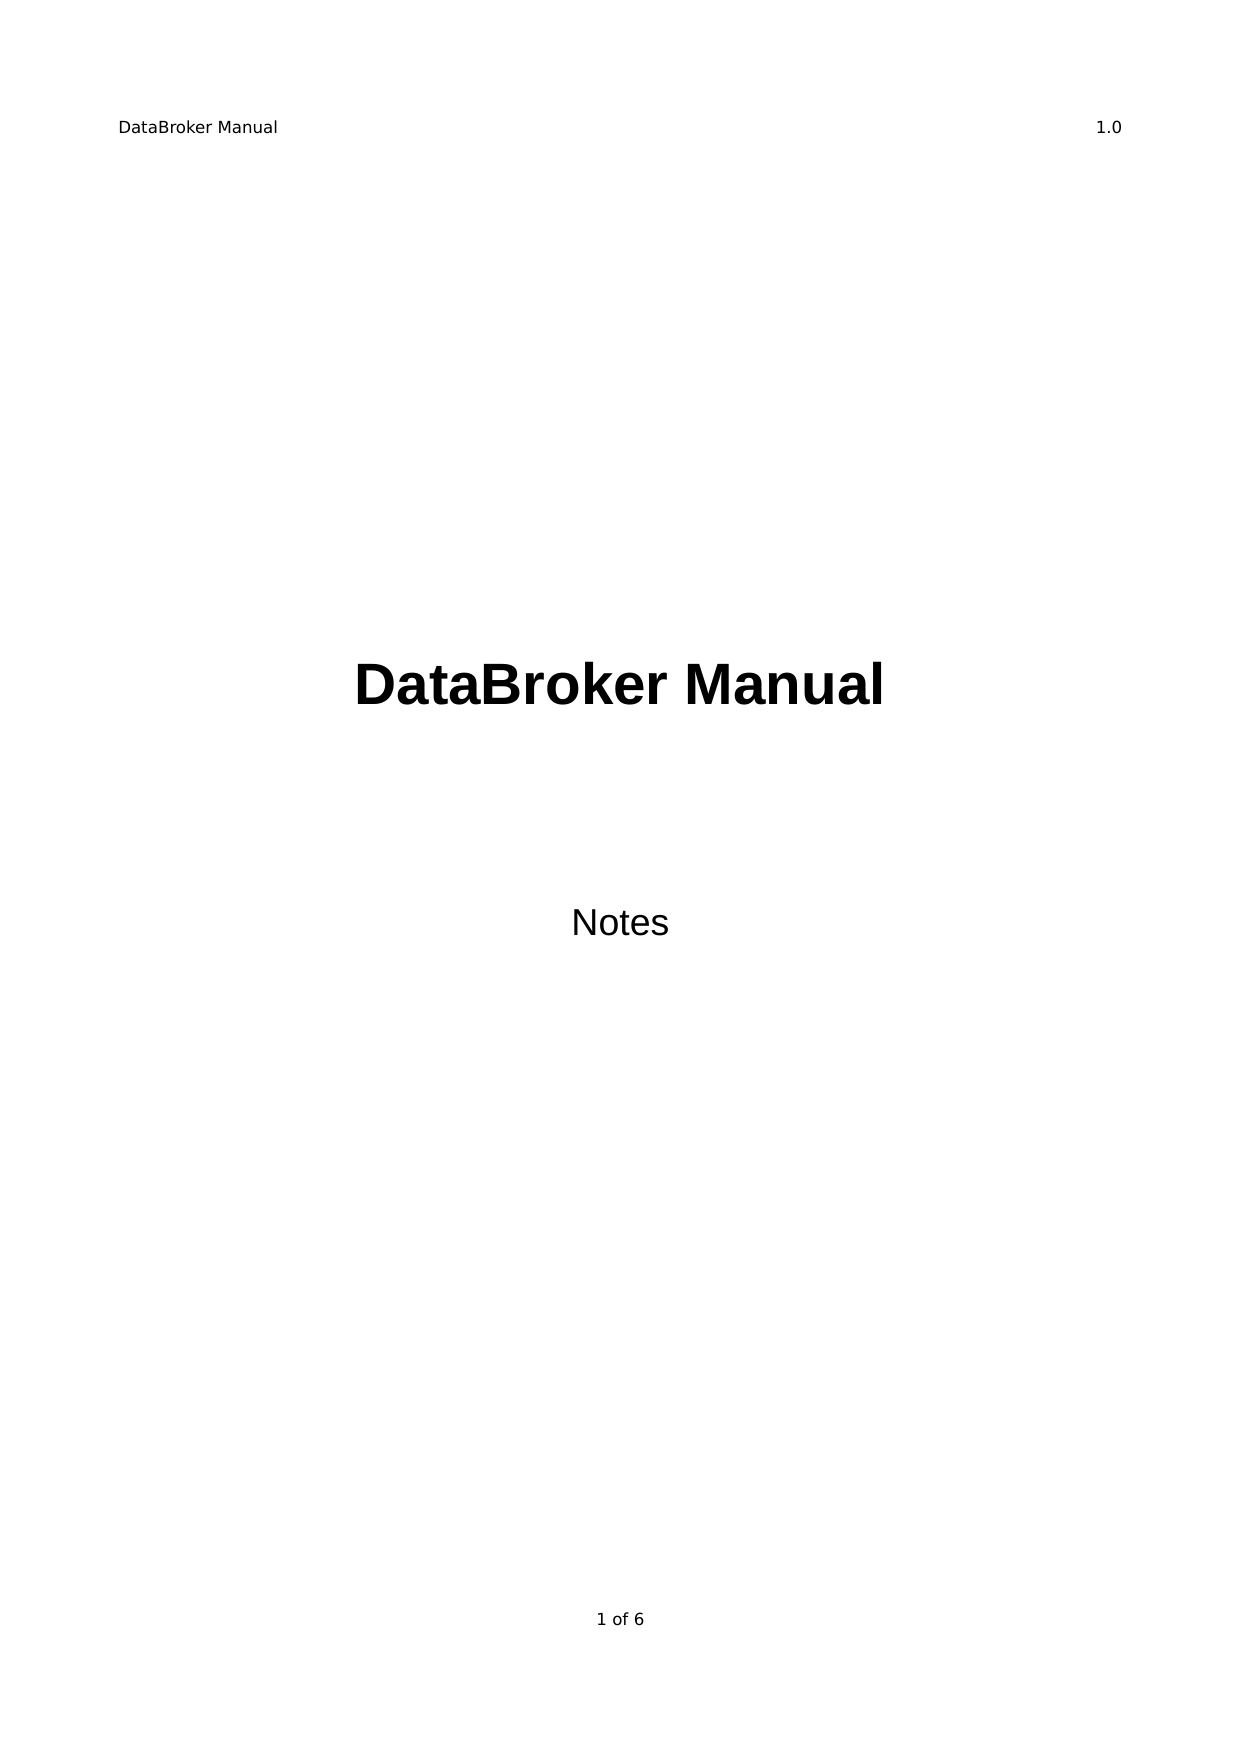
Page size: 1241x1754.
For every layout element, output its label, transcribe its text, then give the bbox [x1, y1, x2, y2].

subtitle Notes [118, 900, 1122, 943]
title DataBroker Manual [118, 649, 1122, 717]
